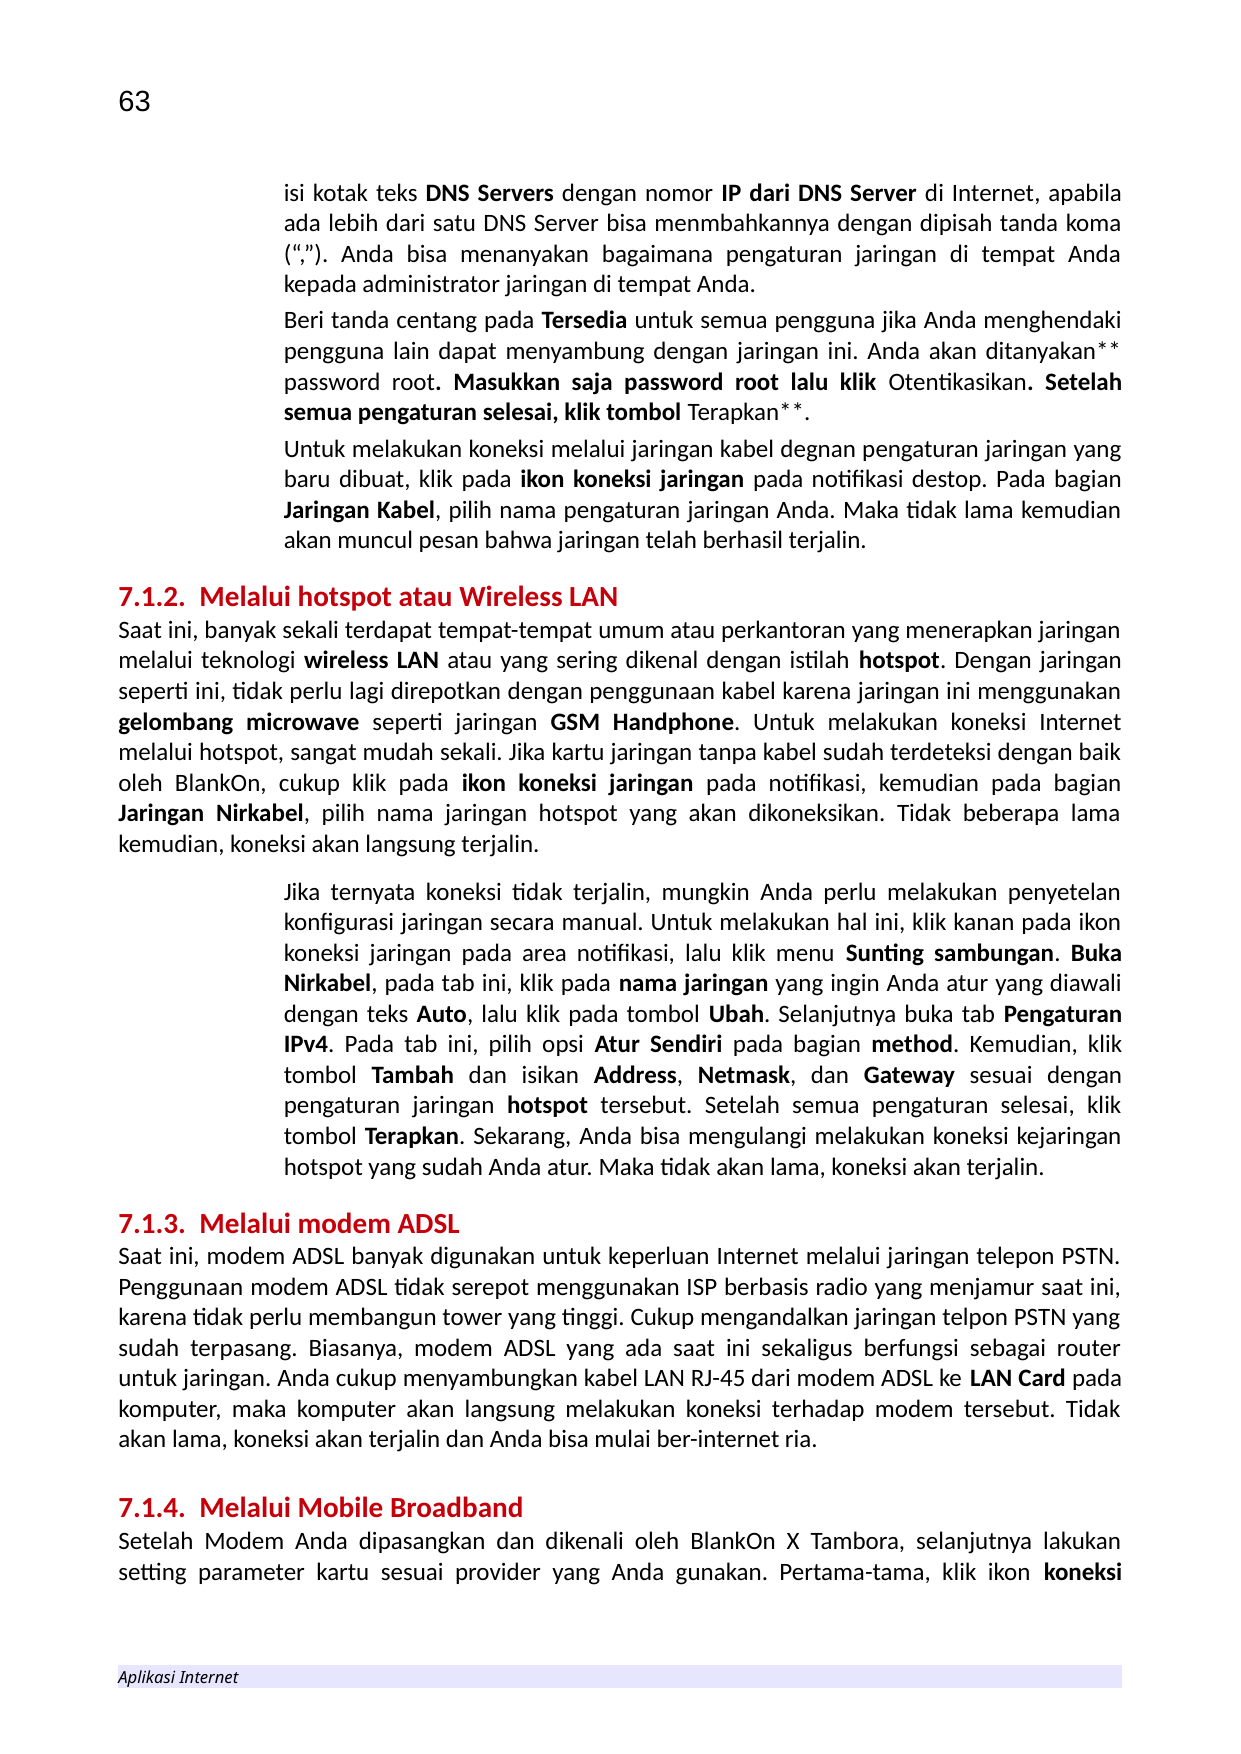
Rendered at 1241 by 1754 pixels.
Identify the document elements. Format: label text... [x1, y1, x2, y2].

subtitle Melalui hotspot atau Wireless LAN [118, 578, 1122, 614]
text Setelah Modem Anda dipasangkan dan dikenali oleh BlankOn X Tambora, selanjutnya lakukan setting parameter kartu sesuai provider yang Anda gunakan. Pertama-tama, klik ikon koneksi [118, 1525, 1122, 1586]
text Saat ini, banyak sekali terdapat tempat-tempat umum atau perkantoran yang menerapkan jaringan melalui teknologi wireless LAN atau yang sering dikenal dengan istilah hotspot. Dengan jaringan seperti ini, tidak perlu lagi direpotkan dengan penggunaan kabel karena jaringan ini menggunakan gelombang microwave seperti jaringan GSM Handphone. Untuk melakukan koneksi Internet melalui hotspot, sangat mudah sekali. Jika kartu jaringan tanpa kabel sudah terdeteksi dengan baik oleh BlankOn, cukup klik pada ikon koneksi jaringan pada notifikasi, kemudian pada bagian Jaringan Nirkabel, pilih nama jaringan hotspot yang akan dikoneksikan. Tidak beberapa lama kemudian, koneksi akan langsung terjalin. [118, 614, 1122, 858]
text Untuk melakukan koneksi melalui jaringan kabel degnan pengaturan jaringan yang baru dibuat, klik pada ikon koneksi jaringan pada notifikasi destop. Pada bagian Jaringan Kabel, pilih nama pengaturan jaringan Anda. Maka tidak lama kemudian akan muncul pesan bahwa jaringan telah berhasil terjalin. [283, 433, 1122, 555]
text Saat ini, modem ADSL banyak digunakan untuk keperluan Internet melalui jaringan telepon PSTN. Penggunaan modem ADSL tidak serepot menggunakan ISP berbasis radio yang menjamur saat ini, karena tidak perlu membangun tower yang tinggi. Cukup mengandalkan jaringan telpon PSTN yang sudah terpasang. Biasanya, modem ADSL yang ada saat ini sekaligus berfungsi sebagai router untuk jaringan. Anda cukup menyambungkan kabel LAN RJ-45 dari modem ADSL ke LAN Card pada komputer, maka komputer akan langsung melakukan koneksi terhadap modem tersebut. Tidak akan lama, koneksi akan terjalin dan Anda bisa mulai ber-internet ria. [118, 1240, 1122, 1454]
text Beri tanda centang pada Tersedia untuk semua pengguna jika Anda menghendaki pengguna lain dapat menyambung dengan jaringan ini. Anda akan ditanyakan** password root. Masukkan saja password root lalu klik Otentikasikan. Setelah semua pengaturan selesai, klik tombol Terapkan**. [283, 305, 1122, 427]
subtitle Melalui Mobile Broadband [118, 1489, 1122, 1525]
text Jika ternyata koneksi tidak terjalin, mungkin Anda perlu melakukan penyetelan konfigurasi jaringan secara manual. Untuk melakukan hal ini, klik kanan pada ikon koneksi jaringan pada area notifikasi, lalu klik menu Sunting sambungan. Buka Nirkabel, pada tab ini, klik pada nama jaringan yang ingin Anda atur yang diawali dengan teks Auto, lalu klik pada tombol Ubah. Selanjutnya buka tab Pengaturan IPv4. Pada tab ini, pilih opsi Atur Sendiri pada bagian method. Kemudian, klik tombol Tambah dan isikan Address, Netmask, dan Gateway sesuai dengan pengaturan jaringan hotspot tersebut. Setelah semua pengaturan selesai, klik tombol Terapkan. Sekarang, Anda bisa mengulangi melakukan koneksi kejaringan hotspot yang sudah Anda atur. Maka tidak akan lama, koneksi akan terjalin. [283, 876, 1122, 1181]
text isi kotak teks DNS Servers dengan nomor IP dari DNS Server di Internet, apabila ada lebih dari satu DNS Server bisa menmbahkannya dengan dipisah tanda koma (“,”). Anda bisa menanyakan bagaimana pengaturan jaringan di tempat Anda kepada administrator jaringan di tempat Anda. [283, 177, 1122, 299]
subtitle Melalui modem ADSL [118, 1205, 1122, 1240]
